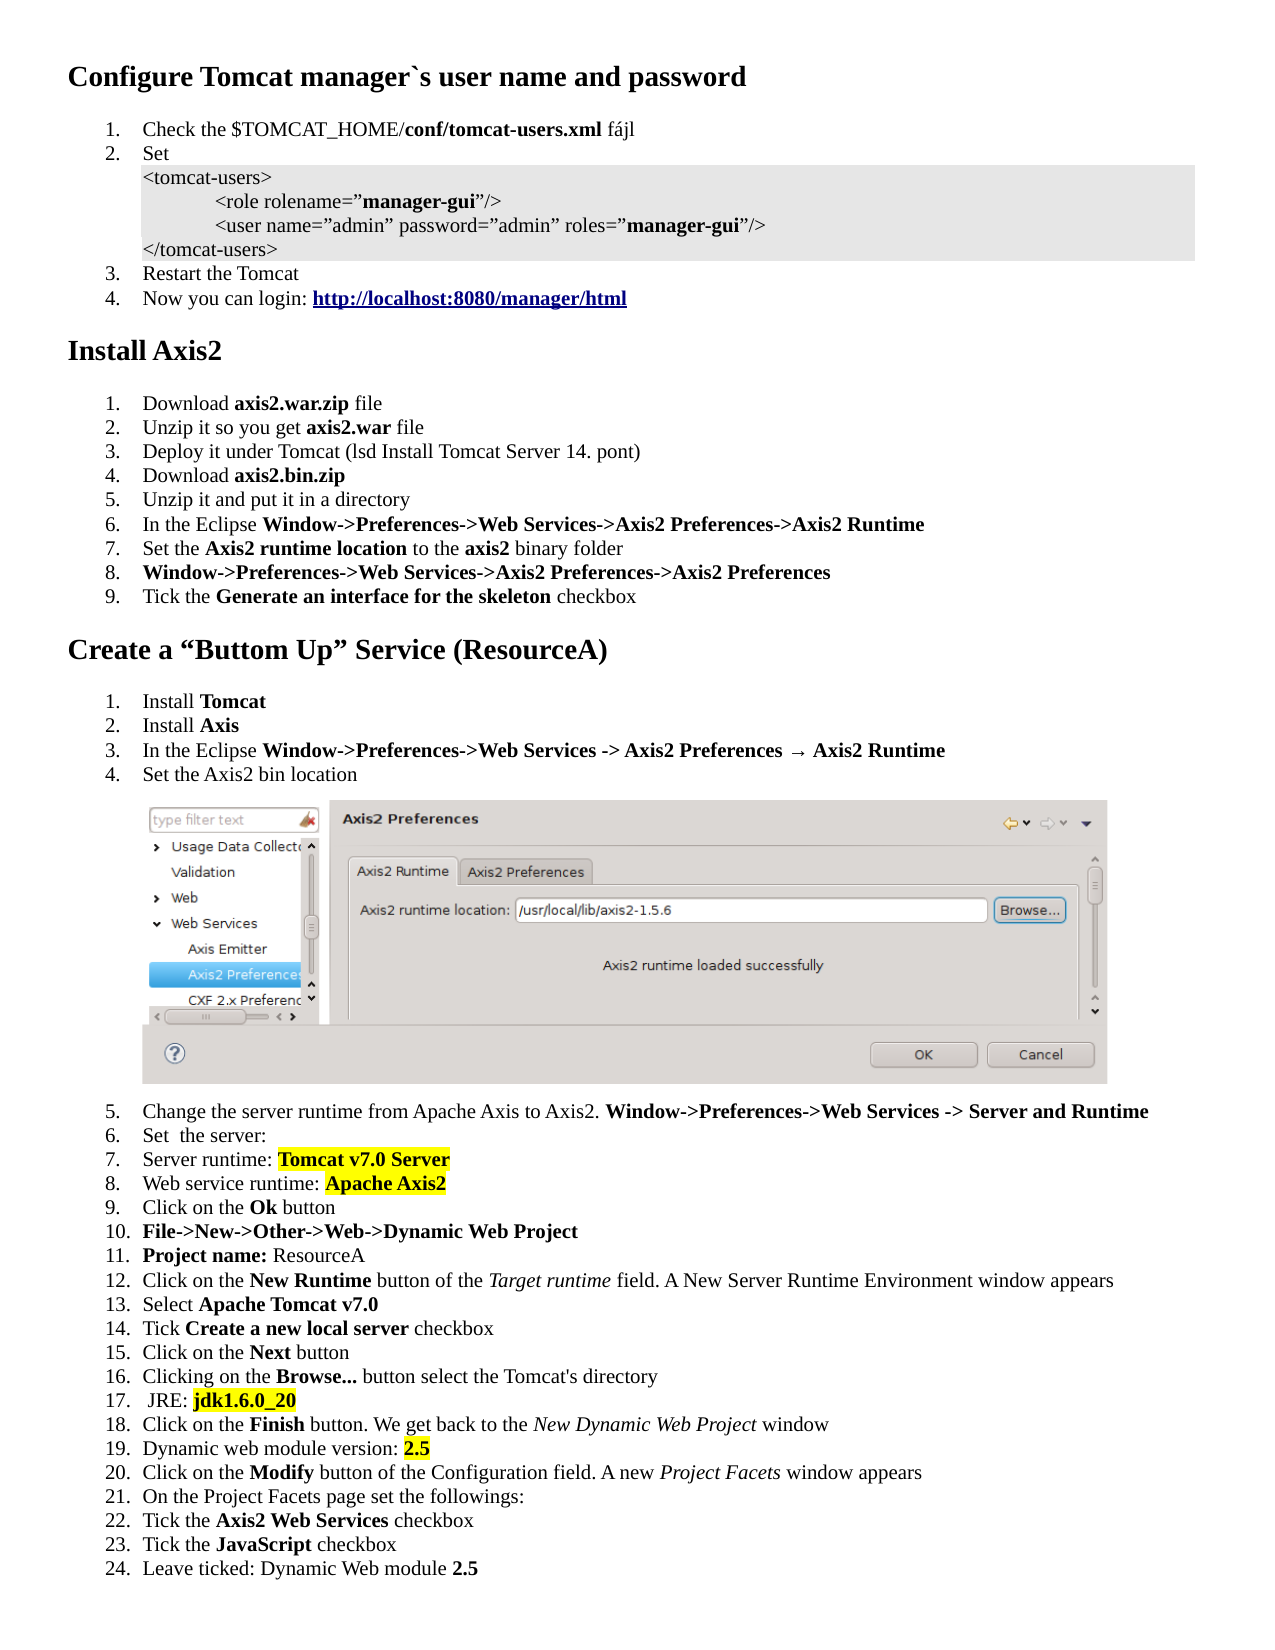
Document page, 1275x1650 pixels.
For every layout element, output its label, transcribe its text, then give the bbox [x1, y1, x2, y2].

text <user name=”admin” password=”admin” roles=”manager-gui”/> [141, 213, 1195, 237]
list Download axis2.bin.zip [105, 463, 1195, 487]
list In the Eclipse Window->Preferences->Web Services -> Axis2 Preferences → Axis2 Runtime [105, 737, 1195, 762]
list Change the server runtime from Apache Axis to Axis2. Window->Preferences->Web Services -> Server and Runtime [105, 1099, 1195, 1123]
list Tick the Axis2 Web Services checkbox [105, 1508, 1195, 1532]
list Restart the Tomcat [105, 261, 1195, 285]
list Set the Axis2 bin location [105, 762, 1195, 786]
list Dynamic web module version: 2.5 [105, 1436, 1195, 1460]
list Click on the Modify button of the Configuration field. A new Project Facets window appears [105, 1460, 1195, 1484]
list Check the $TOMCAT_HOME/conf/tomcat-users.xml fájl [105, 117, 1195, 141]
list In the Eclipse Window->Preferences->Web Services->Axis2 Preferences->Axis2 Runtime [105, 511, 1195, 536]
list Server runtime: Tomcat v7.0 Server [105, 1147, 1195, 1171]
text </tomcat-users> [142, 237, 1195, 261]
text Create a “Buttom Up” Service (ResourceA) [67, 632, 1195, 665]
list Download axis2.war.zip file [105, 391, 1195, 415]
list Install Tomcat [105, 689, 1195, 713]
list Unzip it and put it in a directory [105, 487, 1195, 511]
picture [142, 800, 1108, 1084]
list Install Axis [105, 713, 1195, 737]
list Unzip it so you get axis2.war file [105, 415, 1195, 439]
list <tomcat-users> [141, 165, 1195, 189]
list Click on the Ok button [105, 1195, 1195, 1219]
list Click on the New Runtime button of the Target runtime field. A New Server Runtime Environment window appears [105, 1267, 1195, 1292]
text Configure Tomcat manager`s user name and password [67, 59, 1195, 93]
list Select Apache Tomcat v7.0 [105, 1292, 1195, 1316]
list Click on the Next button [105, 1340, 1195, 1364]
list On the Project Facets page set the followings: [105, 1484, 1195, 1508]
list Web service runtime: Apache Axis2 [105, 1171, 1195, 1195]
list Tick the Generate an interface for the skeleton checkbox [105, 584, 1195, 608]
list Click on the Finish button. We get back to the New Dynamic Web Project window [105, 1412, 1195, 1436]
list Set [105, 141, 1195, 165]
text Install Axis2 [67, 333, 1195, 367]
text <role rolename=”manager-gui”/> [141, 189, 1195, 213]
list Set the server: [105, 1123, 1195, 1147]
list Window->Preferences->Web Services->Axis2 Preferences->Axis2 Preferences [105, 559, 1195, 584]
list Deploy it under Tomcat (lsd Install Tomcat Server 14. pont) [105, 439, 1195, 463]
list Now you can login: http://localhost:8080/manager/html [105, 285, 1195, 309]
list Clicking on the Browse... button select the Tomcat's directory [105, 1364, 1195, 1388]
list Project name: ResourceA [105, 1243, 1195, 1267]
list Leave ticked: Dynamic Web module 2.5 [105, 1556, 1195, 1580]
list File->New->Other->Web->Dynamic Web Project [105, 1219, 1195, 1243]
list JRE: jdk1.6.0_20 [105, 1388, 1195, 1412]
list Tick the JavaScript checkbox [105, 1532, 1195, 1556]
list Tick Create a new local server checkbox [105, 1316, 1195, 1340]
list Set the Axis2 runtime location to the axis2 binary folder [105, 536, 1195, 559]
